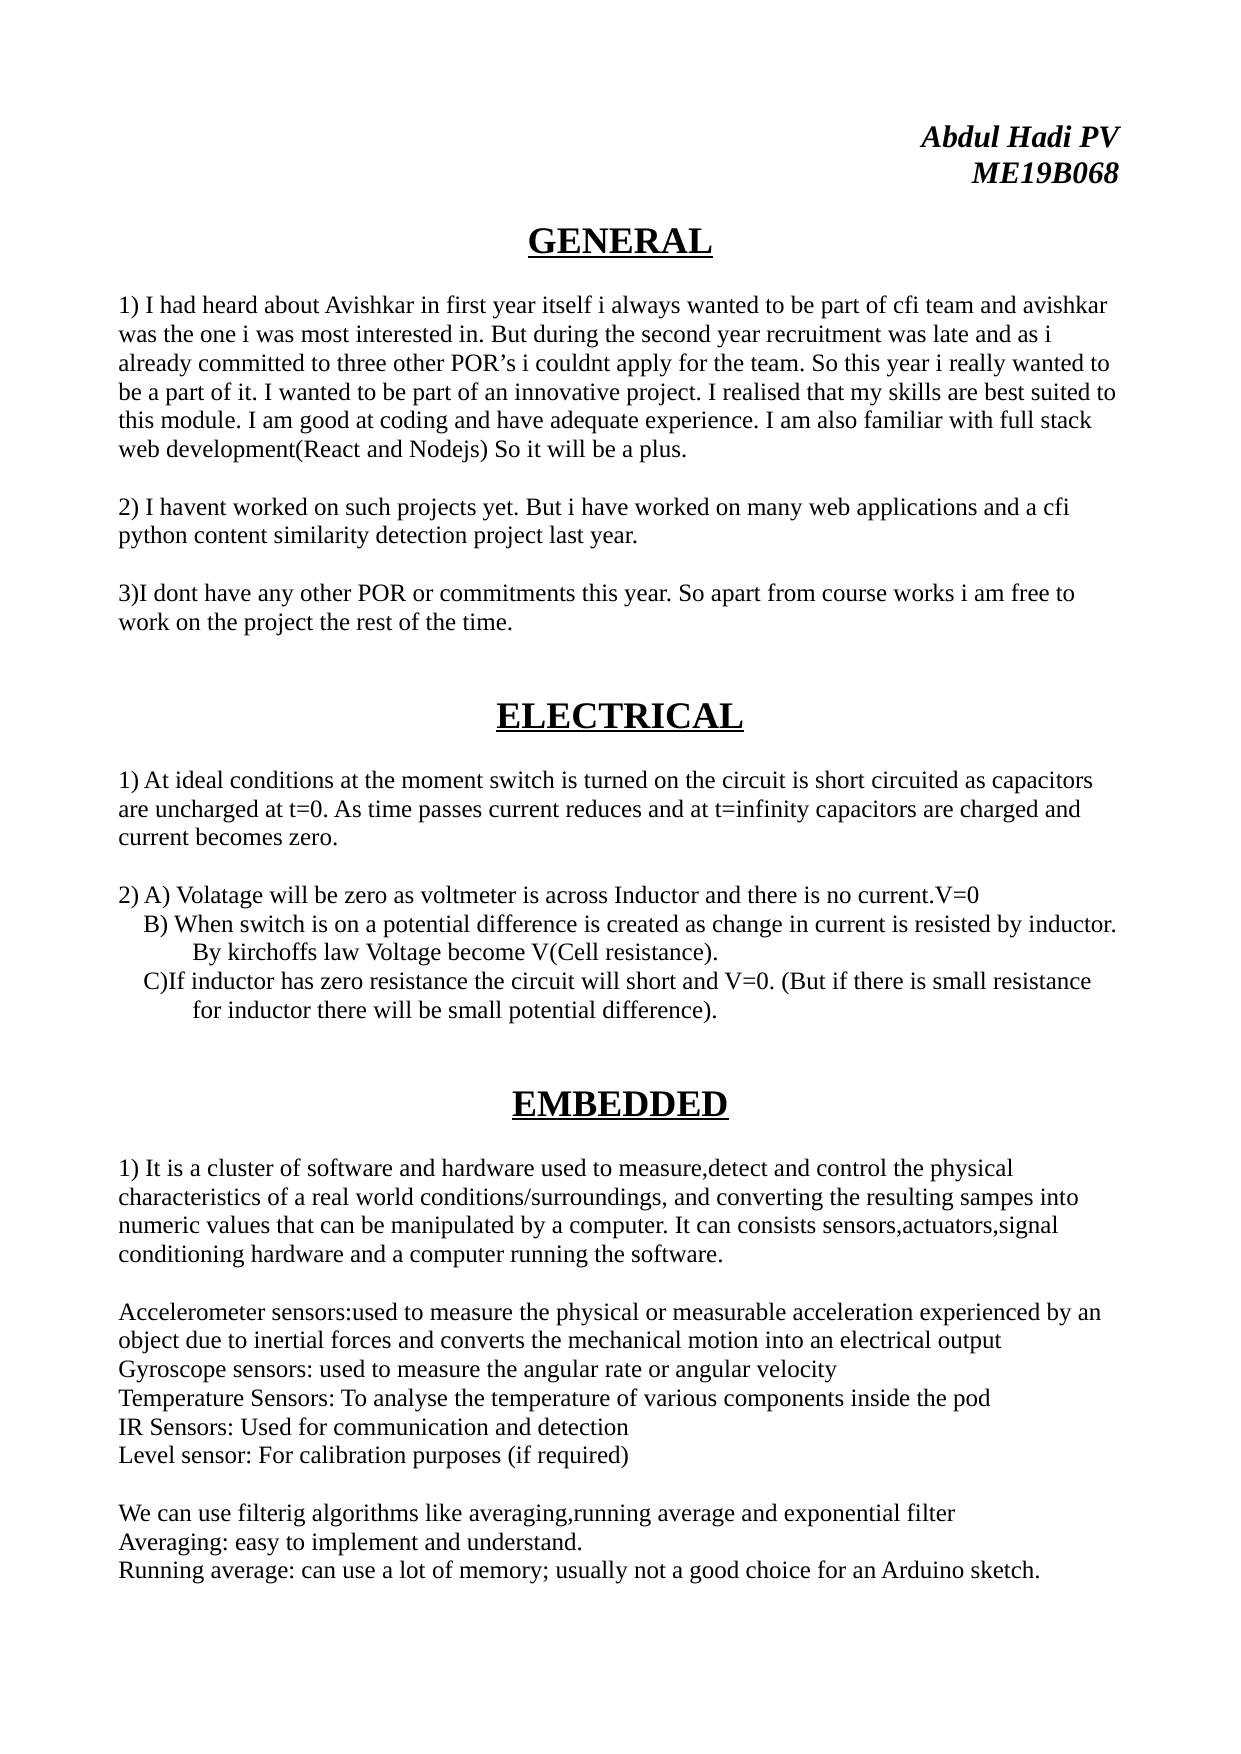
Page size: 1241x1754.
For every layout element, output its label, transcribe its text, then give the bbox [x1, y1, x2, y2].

text 2) A) Volatage will be zero as voltmeter is across Inductor and there is no current.V=0 [118, 880, 1122, 909]
text 3)I dont have any other POR or commitments this year. So apart from course works i am free to work on the project the rest of the time. [118, 578, 1122, 636]
text 2) I havent worked on such projects yet. But i have worked on many web applications and a cfi python content similarity detection project last year. [118, 492, 1122, 549]
text Temperature Sensors: To analyse the temperature of various components inside the pod [118, 1383, 1122, 1412]
text GENERAL [118, 219, 1122, 262]
text Abdul Hadi PV [118, 118, 1122, 154]
text Accelerometer sensors:used to measure the physical or measurable acceleration experienced by an object due to inertial forces and converts the mechanical motion into an electrical output [118, 1297, 1122, 1354]
text Level sensor: For calibration purposes (if required) [118, 1441, 1122, 1469]
text 1) At ideal conditions at the moment switch is turned on the circuit is short circuited as capacitors are uncharged at t=0. As time passes current reduces and at t=infinity capacitors are charged and current becomes zero. [118, 765, 1122, 851]
text 1) I had heard about Avishkar in first year itself i always wanted to be part of cfi team and avishkar was the one i was most interested in. But during the second year recruitment was late and as i already committed to three other POR’s i couldnt apply for the team. So this year i really wanted to be a part of it. I wanted to be part of an innovative project. I realised that my skills are best suited to this module. I am good at coding and have adequate experience. I am also familiar with full stack web development(React and Nodejs) So it will be a plus. [118, 291, 1122, 463]
text We can use filterig algorithms like averaging,running average and exponential filter [118, 1498, 1122, 1527]
text Averaging: easy to implement and understand. [118, 1527, 1122, 1556]
text ME19B068 [118, 154, 1122, 190]
text EMBEDDED [118, 1081, 1122, 1124]
text Gyroscope sensors: used to measure the angular rate or angular velocity [118, 1354, 1122, 1383]
text C)If inductor has zero resistance the circuit will short and V=0. (But if there is small resistance for inductor there will be small potential difference). [118, 966, 1122, 1024]
text Running average: can use a lot of memory; usually not a good choice for an Arduino sketch. [118, 1556, 1122, 1584]
text B) When switch is on a potential difference is created as change in current is resisted by inductor. By kirchoffs law Voltage become V(Cell resistance). [118, 909, 1122, 966]
text ELECTRICAL [118, 693, 1122, 736]
text 1) It is a cluster of software and hardware used to measure,detect and control the physical characteristics of a real world conditions/surroundings, and converting the resulting sampes into numeric values that can be manipulated by a computer. It can consists sensors,actuators,signal conditioning hardware and a computer running the software. [118, 1153, 1122, 1268]
text IR Sensors: Used for communication and detection [118, 1412, 1122, 1441]
